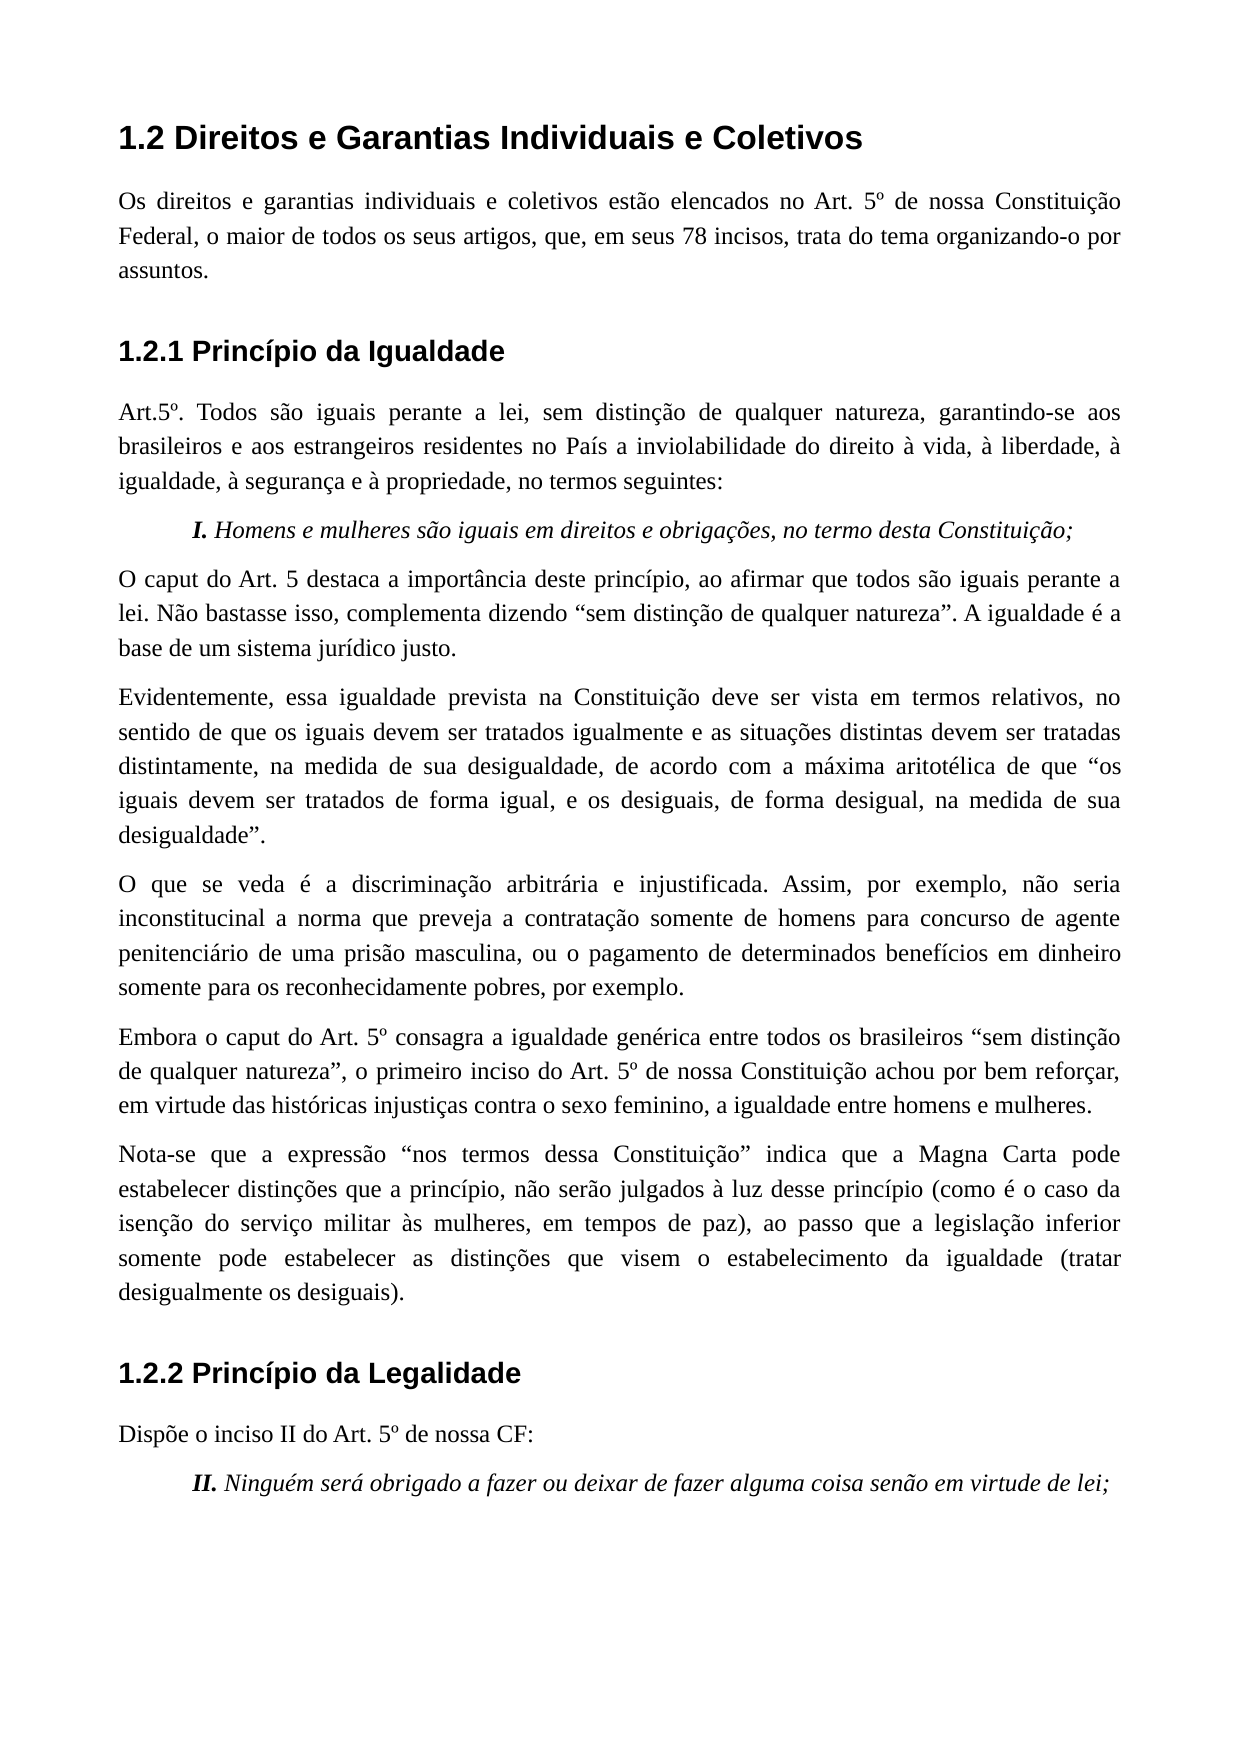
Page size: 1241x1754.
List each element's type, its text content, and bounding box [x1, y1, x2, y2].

text Embora o caput do Art. 5º consagra a igualdade genérica entre todos os brasileiros “sem distinção de qualquer natureza”, o primeiro inciso do Art. 5º de nossa Constituição achou por bem reforçar, em virtude das históricas injustiças contra o sexo feminino, a igualdade entre homens e mulheres. [118, 1022, 1122, 1119]
text Nota-se que a expressão “nos termos dessa Constituição” indica que a Magna Carta pode estabelecer distinções que a princípio, não serão julgados à luz desse princípio (como é o caso da isenção do serviço militar às mulheres, em tempos de paz), ao passo que a legislação inferior somente pode estabelecer as distinções que visem o estabelecimento da igualdade (tratar desigualmente os desiguais). [118, 1139, 1122, 1306]
text Dispõe o inciso II do Art. 5º de nossa CF: [118, 1419, 1122, 1448]
text Art.5º. Todos são iguais perante a lei, sem distinção de qualquer natureza, garantindo-se aos brasileiros e aos estrangeiros residentes no País a inviolabilidade do direito à vida, à liberdade, à igualdade, à segurança e à propriedade, no termos seguintes: [118, 397, 1122, 495]
subtitle 1.2 Direitos e Garantias Individuais e Coletivos [118, 118, 1122, 157]
text O caput do Art. 5 destaca a importância deste princípio, ao afirmar que todos são iguais perante a lei. Não bastasse isso, complementa dizendo “sem distinção de qualquer natureza”. A igualdade é a base de um sistema jurídico justo. [118, 564, 1122, 662]
text II. Ninguém será obrigado a fazer ou deixar de fazer alguma coisa senão em virtude de lei; [192, 1468, 1122, 1497]
text O que se veda é a discriminação arbitrária e injustificada. Assim, por exemplo, não seria inconstitucinal a norma que preveja a contratação somente de homens para concurso de agente penitenciário de uma prisão masculina, ou o pagamento de determinados benefícios em dinheiro somente para os reconhecidamente pobres, por exemplo. [118, 869, 1122, 1001]
subtitle 1.2.1 Princípio da Igualdade [118, 334, 1122, 367]
text Evidentemente, essa igualdade prevista na Constituição deve ser vista em termos relativos, no sentido de que os iguais devem ser tratados igualmente e as situações distintas devem ser tratadas distintamente, na medida de sua desigualdade, de acordo com a máxima aritotélica de que “os iguais devem ser tratados de forma igual, e os desiguais, de forma desigual, na medida de sua desigualdade”. [118, 682, 1122, 849]
subtitle 1.2.2 Princípio da Legalidade [118, 1356, 1122, 1390]
text Os direitos e garantias individuais e coletivos estão elencados no Art. 5º de nossa Constituição Federal, o maior de todos os seus artigos, que, em seus 78 incisos, trata do tema organizando-o por assuntos. [118, 186, 1122, 284]
text I. Homens e mulheres são iguais em direitos e obrigações, no termo desta Constituição; [192, 515, 1122, 544]
